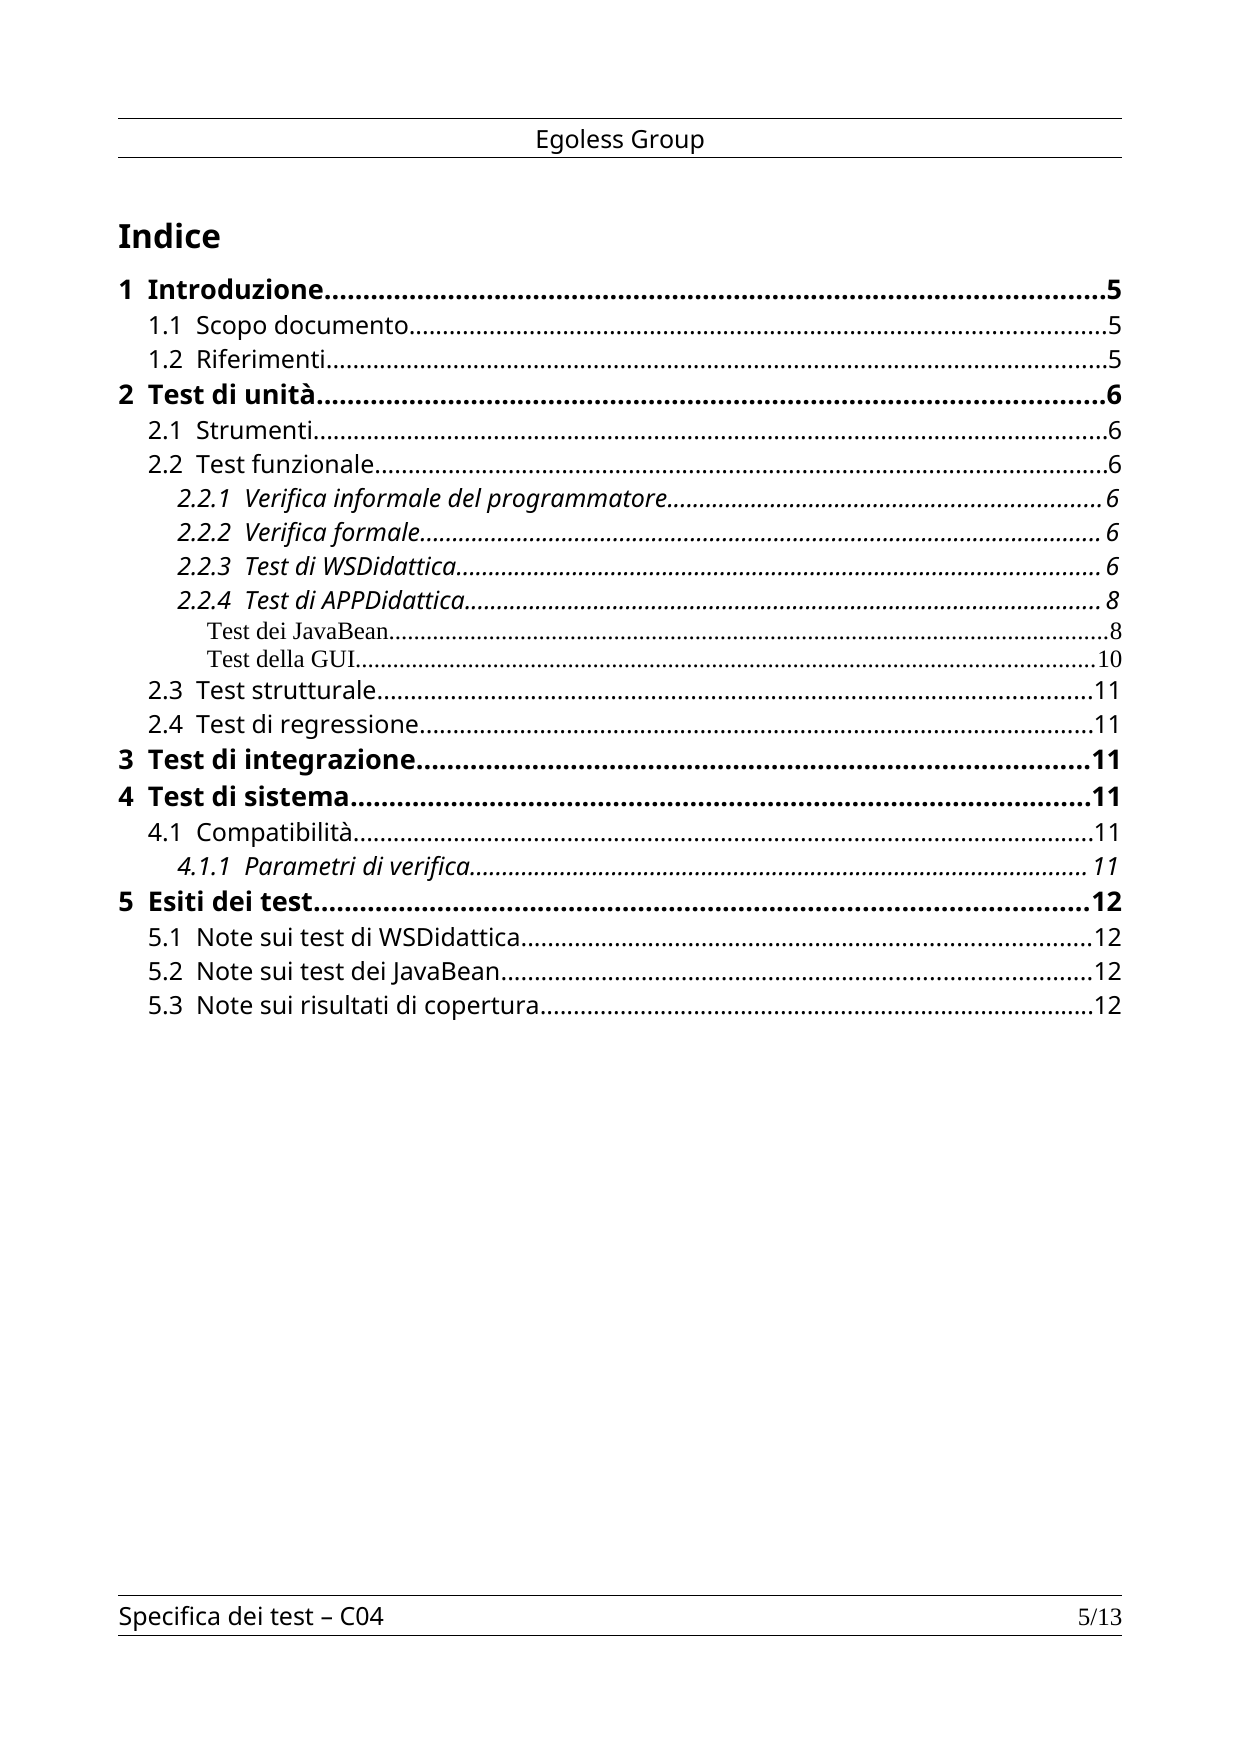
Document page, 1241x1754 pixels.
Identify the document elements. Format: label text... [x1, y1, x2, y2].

text 1.2 Riferimenti 5 [148, 342, 1122, 376]
text 2 Test di unità 6 [118, 376, 1122, 413]
text 1 Introduzione 5 [118, 271, 1122, 308]
text 5.2 Note sui test dei JavaBean 12 [148, 953, 1122, 987]
subtitle Indice [118, 213, 1122, 258]
text 5.3 Note sui risultati di copertura 12 [148, 987, 1122, 1022]
text 2.2 Test funzionale 6 [148, 447, 1122, 481]
text 4 Test di sistema 11 [118, 777, 1122, 814]
text 1.1 Scopo documento 5 [148, 308, 1122, 342]
text 4.1.1 Parametri di verifica 11 [177, 848, 1122, 882]
text 2.1 Strumenti 6 [148, 413, 1122, 447]
text Test dei JavaBean 8 [207, 617, 1122, 645]
text 5.1 Note sui test di WSDidattica 12 [148, 919, 1122, 953]
text 2.4 Test di regressione 11 [148, 707, 1122, 741]
text 3 Test di integrazione 11 [118, 741, 1122, 777]
text 2.2.2 Verifica formale 6 [177, 515, 1122, 549]
text 2.2.1 Verifica informale del programmatore 6 [177, 481, 1122, 515]
text 5 Esiti dei test 12 [118, 882, 1122, 919]
text Test della GUI 10 [207, 645, 1122, 672]
text 2.3 Test strutturale 11 [148, 672, 1122, 707]
text 4.1 Compatibilità 11 [148, 814, 1122, 848]
text 2.2.3 Test di WSDidattica 6 [177, 549, 1122, 583]
text 2.2.4 Test di APPDidattica 8 [177, 583, 1122, 617]
